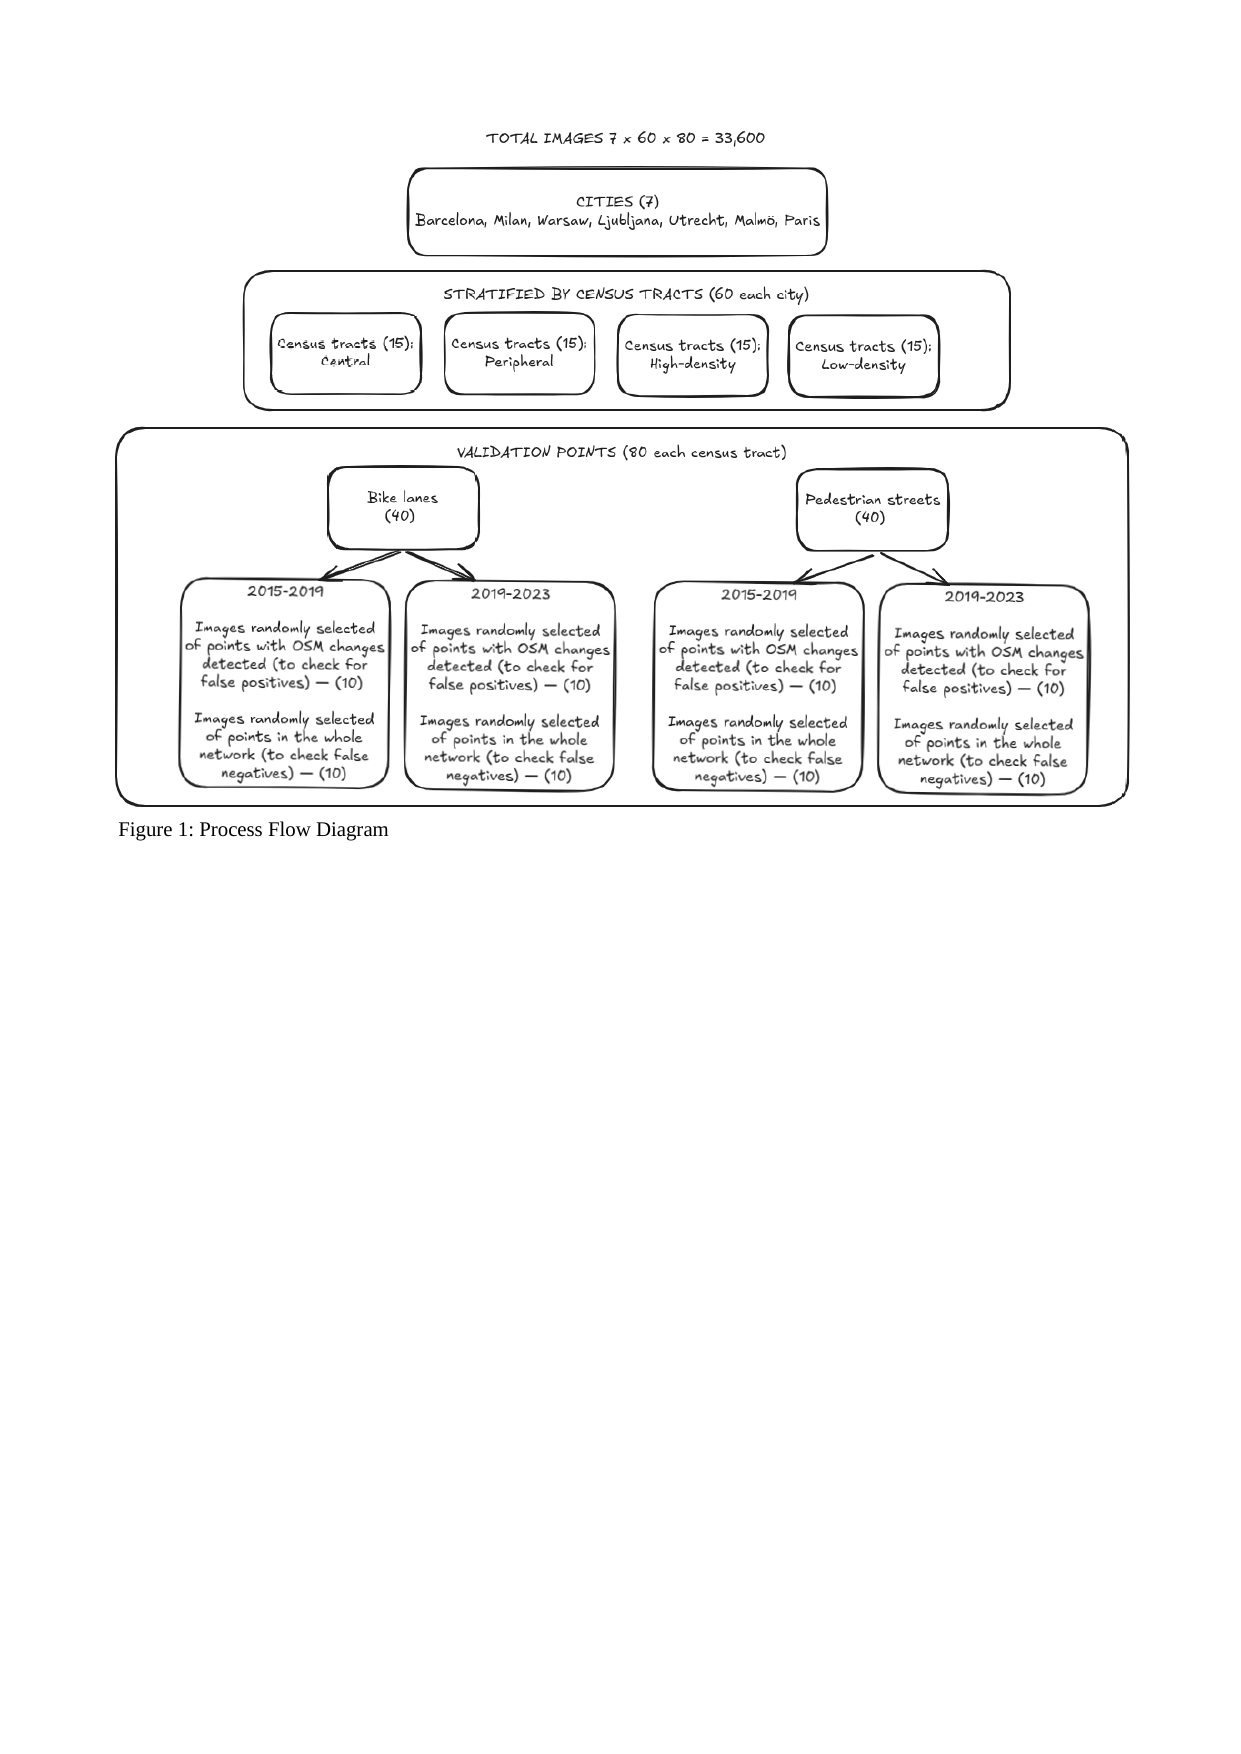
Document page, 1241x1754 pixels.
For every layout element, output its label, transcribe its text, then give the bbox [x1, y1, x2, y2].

picture [84, 118, 1156, 817]
text Figure 1: Process Flow Diagram [118, 817, 1122, 841]
